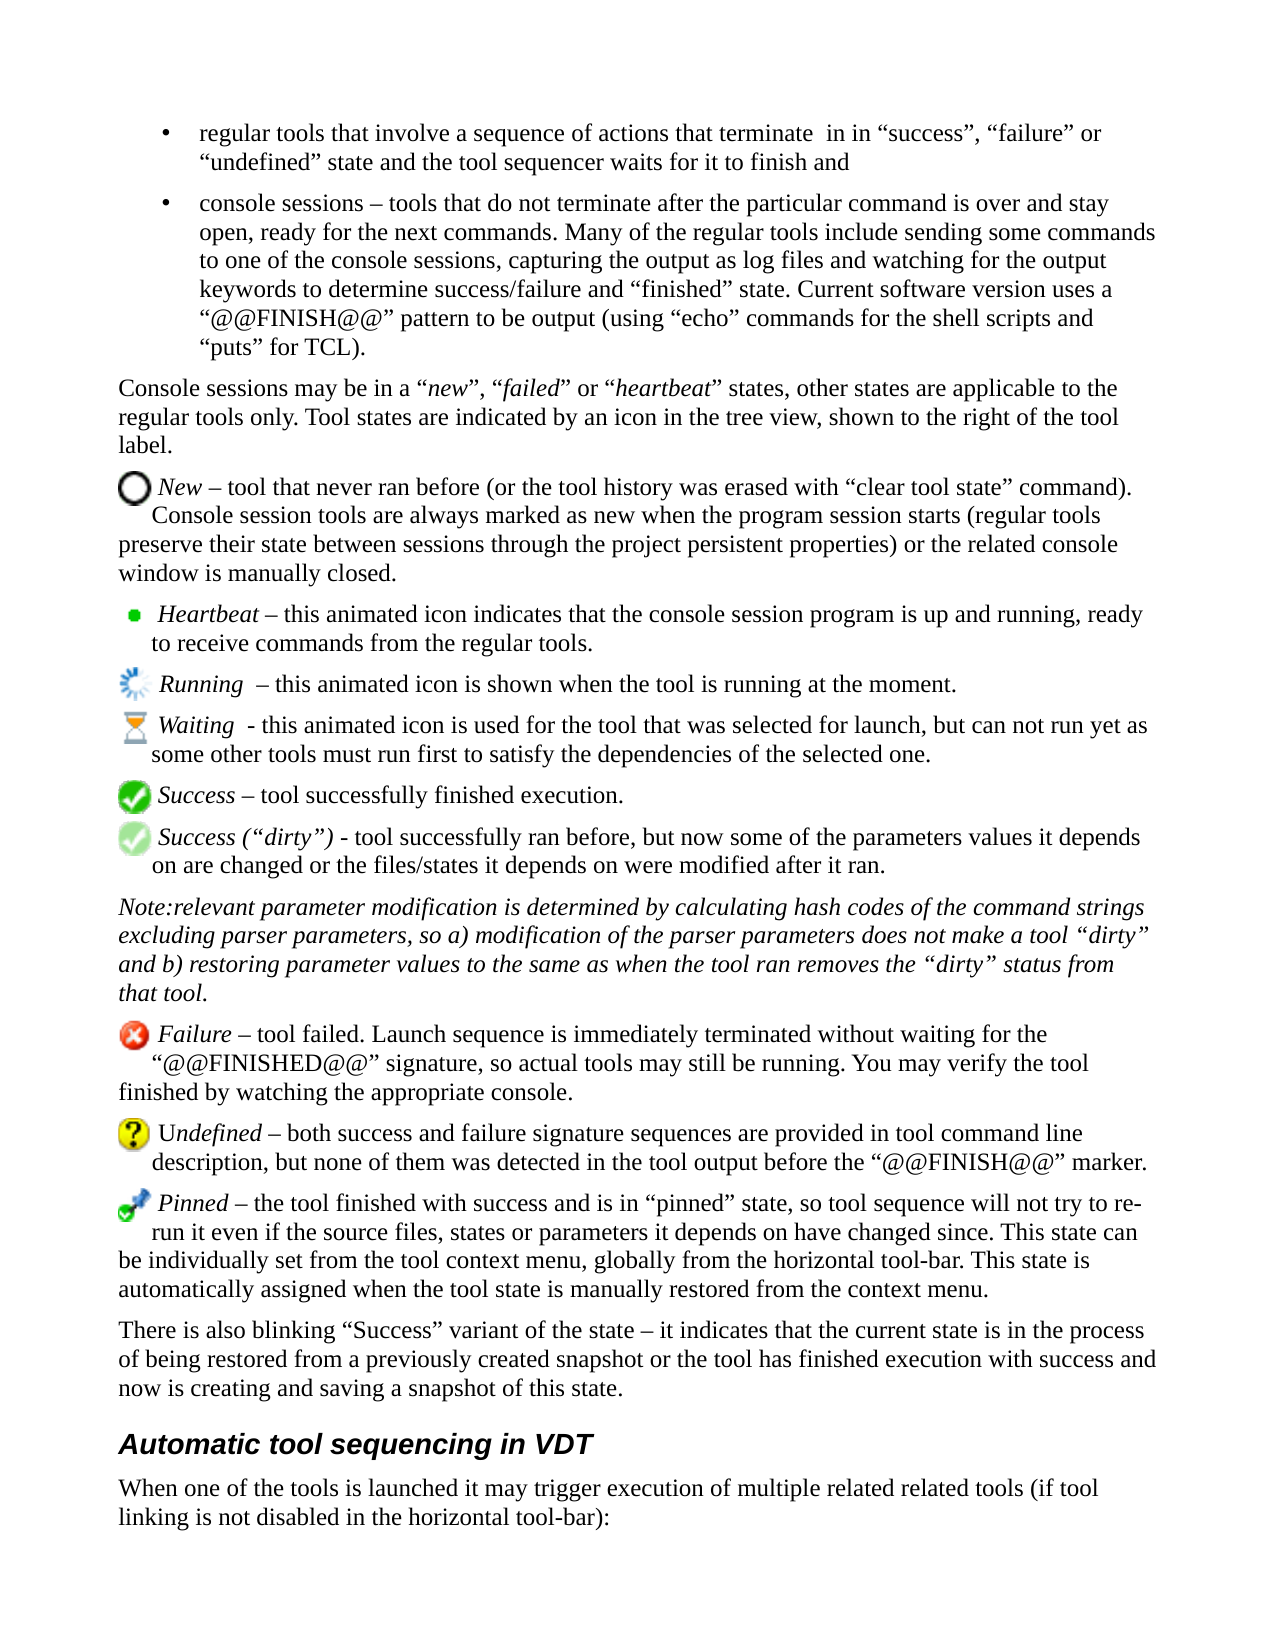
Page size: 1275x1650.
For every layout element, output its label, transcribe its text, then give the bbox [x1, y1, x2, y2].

text Success (“dirty”) - tool successfully ran before, but now some of the parameters values it depends on are changed or the files/states it depends on were modified after it ran. [118, 822, 1157, 879]
text Console sessions may be in a “new”, “failed” or “heartbeat” states, other states are applicable to the regular tools only. Tool states are indicated by an icon in the tree view, shown to the right of the tool label. [118, 373, 1157, 459]
subtitle Automatic tool sequencing in VDT [118, 1427, 1157, 1460]
text Failure – tool failed. Launch sequence is immediately terminated without waiting for the “@@FINISHED@@” signature, so actual tools may still be running. You may verify the tool finished by watching the appropriate console. [118, 1019, 1157, 1106]
picture [118, 1188, 152, 1222]
text Pinned – the tool finished with success and is in “pinned” state, so tool sequence will not try to re-run it even if the source files, states or parameters it depends on have changed since. This state can be individually set from the tool context menu, globally from the horizontal tool-bar. This state is automatically assigned when the tool state is manually restored from the context menu. [118, 1188, 1157, 1303]
list console sessions – tools that do not terminate after the particular command is over and stay open, ready for the next commands. Many of the regular tools include sending some commands to one of the console sessions, capturing the output as log files and watching for the output keywords to determine success/failure and “finished” state. Current software version uses a “@@FINISH@@” pattern to be output (using “echo” commands for the shell scripts and “puts” for TCL). [162, 188, 1157, 361]
text Success – tool successfully finished execution. [152, 781, 1157, 809]
picture [118, 471, 152, 506]
text When one of the tools is launched it may trigger execution of multiple related related tools (if tool linking is not disabled in the horizontal tool-bar): [118, 1473, 1157, 1530]
picture [118, 1019, 152, 1053]
text Undefined – both success and failure signature sequences are provided in tool command line description, but none of them was detected in the tool output before the “@@FINISH@@” marker. [118, 1118, 1157, 1176]
picture [119, 667, 153, 701]
text Heartbeat – this animated icon indicates that the console session program is up and running, ready to receive commands from the regular tools. [118, 599, 1157, 657]
picture [118, 710, 152, 744]
picture [118, 821, 152, 856]
picture [118, 1118, 152, 1152]
picture [118, 780, 152, 814]
text Waiting - this animated icon is used for the tool that was selected for launch, but can not run yet as some other tools must run first to satisfy the dependencies of the selected one. [118, 711, 1157, 768]
text Running – this animated icon is shown when the tool is running at the moment. [153, 669, 1157, 698]
list regular tools that involve a sequence of actions that terminate in in “success”, “failure” or “undefined” state and the tool sequencer waits for it to finish and [162, 118, 1157, 176]
text Note:relevant parameter modification is determined by calculating hash codes of the command strings excluding parser parameters, so a) modification of the parser parameters does not make a tool “dirty” and b) restoring parameter values to the same as when the tool ran removes the “dirty” status from that tool. [118, 892, 1157, 1007]
text There is also blinking “Success” variant of the state – it indicates that the current state is in the process of being restored from a previously created snapshot or the tool has finished execution with success and now is creating and saving a snapshot of this state. [118, 1316, 1157, 1402]
text New – tool that never ran before (or the tool history was erased with “clear tool state” command). Console session tools are always marked as new when the program session starts (regular tools preserve their state between sessions through the project persistent properties) or the related console window is manually closed. [118, 472, 1157, 587]
picture [118, 599, 152, 633]
